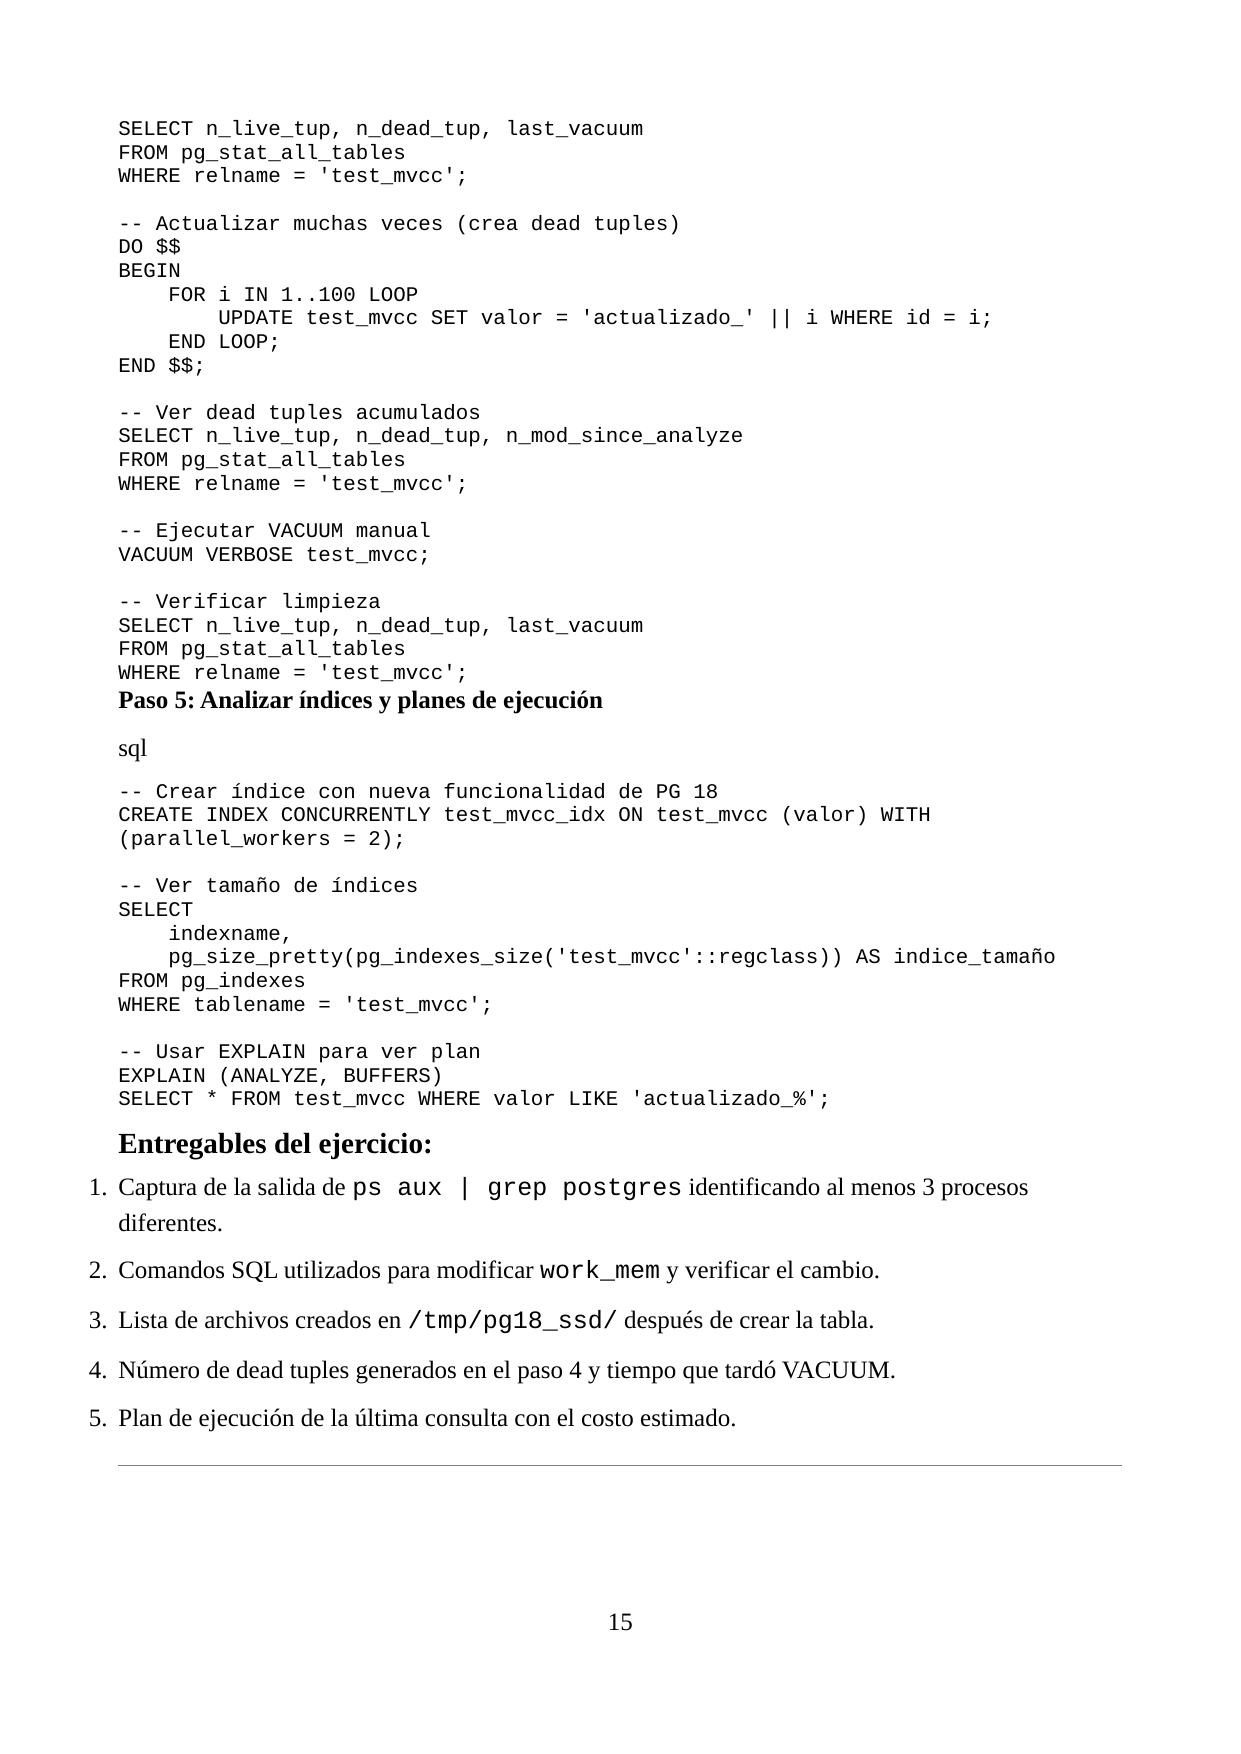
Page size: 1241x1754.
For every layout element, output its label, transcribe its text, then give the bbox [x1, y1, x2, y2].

text FOR i IN 1..100 LOOP [118, 284, 1122, 307]
text SELECT n_live_tup, n_dead_tup, n_mod_since_analyze [118, 426, 1122, 449]
text -- Ver tamaño de índices [118, 875, 1122, 899]
text -- Ver dead tuples acumulados [118, 402, 1122, 426]
text FROM pg_indexes [118, 970, 1122, 994]
text BEGIN [118, 260, 1122, 284]
text FROM pg_stat_all_tables [118, 638, 1122, 662]
text FROM pg_stat_all_tables [118, 142, 1122, 165]
text WHERE relname = 'test_mvcc'; [118, 165, 1122, 189]
text SELECT n_live_tup, n_dead_tup, last_vacuum [118, 615, 1122, 638]
subtitle Entregables del ejercicio: [118, 1126, 1122, 1160]
list Plan de ejecución de la última consulta con el costo estimado. [118, 1403, 1122, 1432]
text -- Usar EXPLAIN para ver plan [118, 1041, 1122, 1064]
text END LOOP; [118, 331, 1122, 354]
text sql [118, 733, 1122, 762]
text FROM pg_stat_all_tables [118, 449, 1122, 473]
list Comandos SQL utilizados para modificar work_mem y verificar el cambio. [118, 1255, 1122, 1286]
list Captura de la salida de ps aux | grep postgres identificando al menos 3 procesos diferentes. [118, 1172, 1122, 1236]
text END $$; [118, 354, 1122, 378]
text indexname, [118, 923, 1122, 946]
text CREATE INDEX CONCURRENTLY test_mvcc_idx ON test_mvcc (valor) WITH (parallel_workers = 2); [118, 804, 1122, 852]
text -- Ejecutar VACUUM manual [118, 520, 1122, 544]
text VACUUM VERBOSE test_mvcc; [118, 544, 1122, 567]
text SELECT * FROM test_mvcc WHERE valor LIKE 'actualizado_%'; [118, 1088, 1122, 1112]
text UPDATE test_mvcc SET valor = 'actualizado_' || i WHERE id = i; [118, 307, 1122, 331]
text -- Crear índice con nueva funcionalidad de PG 18 [118, 781, 1122, 804]
text EXPLAIN (ANALYZE, BUFFERS) [118, 1064, 1122, 1088]
text WHERE relname = 'test_mvcc'; [118, 473, 1122, 496]
text WHERE relname = 'test_mvcc'; [118, 662, 1122, 686]
text SELECT n_live_tup, n_dead_tup, last_vacuum [118, 118, 1122, 142]
text Paso 5: Analizar índices y planes de ejecución [118, 686, 1122, 714]
text SELECT [118, 899, 1122, 923]
text DO $$ [118, 236, 1122, 260]
text -- Verificar limpieza [118, 591, 1122, 615]
text -- Actualizar muchas veces (crea dead tuples) [118, 213, 1122, 236]
list Lista de archivos creados en /tmp/pg18_ssd/ después de crear la tabla. [118, 1305, 1122, 1336]
list Número de dead tuples generados en el paso 4 y tiempo que tardó VACUUM. [118, 1355, 1122, 1384]
text WHERE tablename = 'test_mvcc'; [118, 994, 1122, 1017]
text pg_size_pretty(pg_indexes_size('test_mvcc'::regclass)) AS indice_tamaño [118, 946, 1122, 970]
